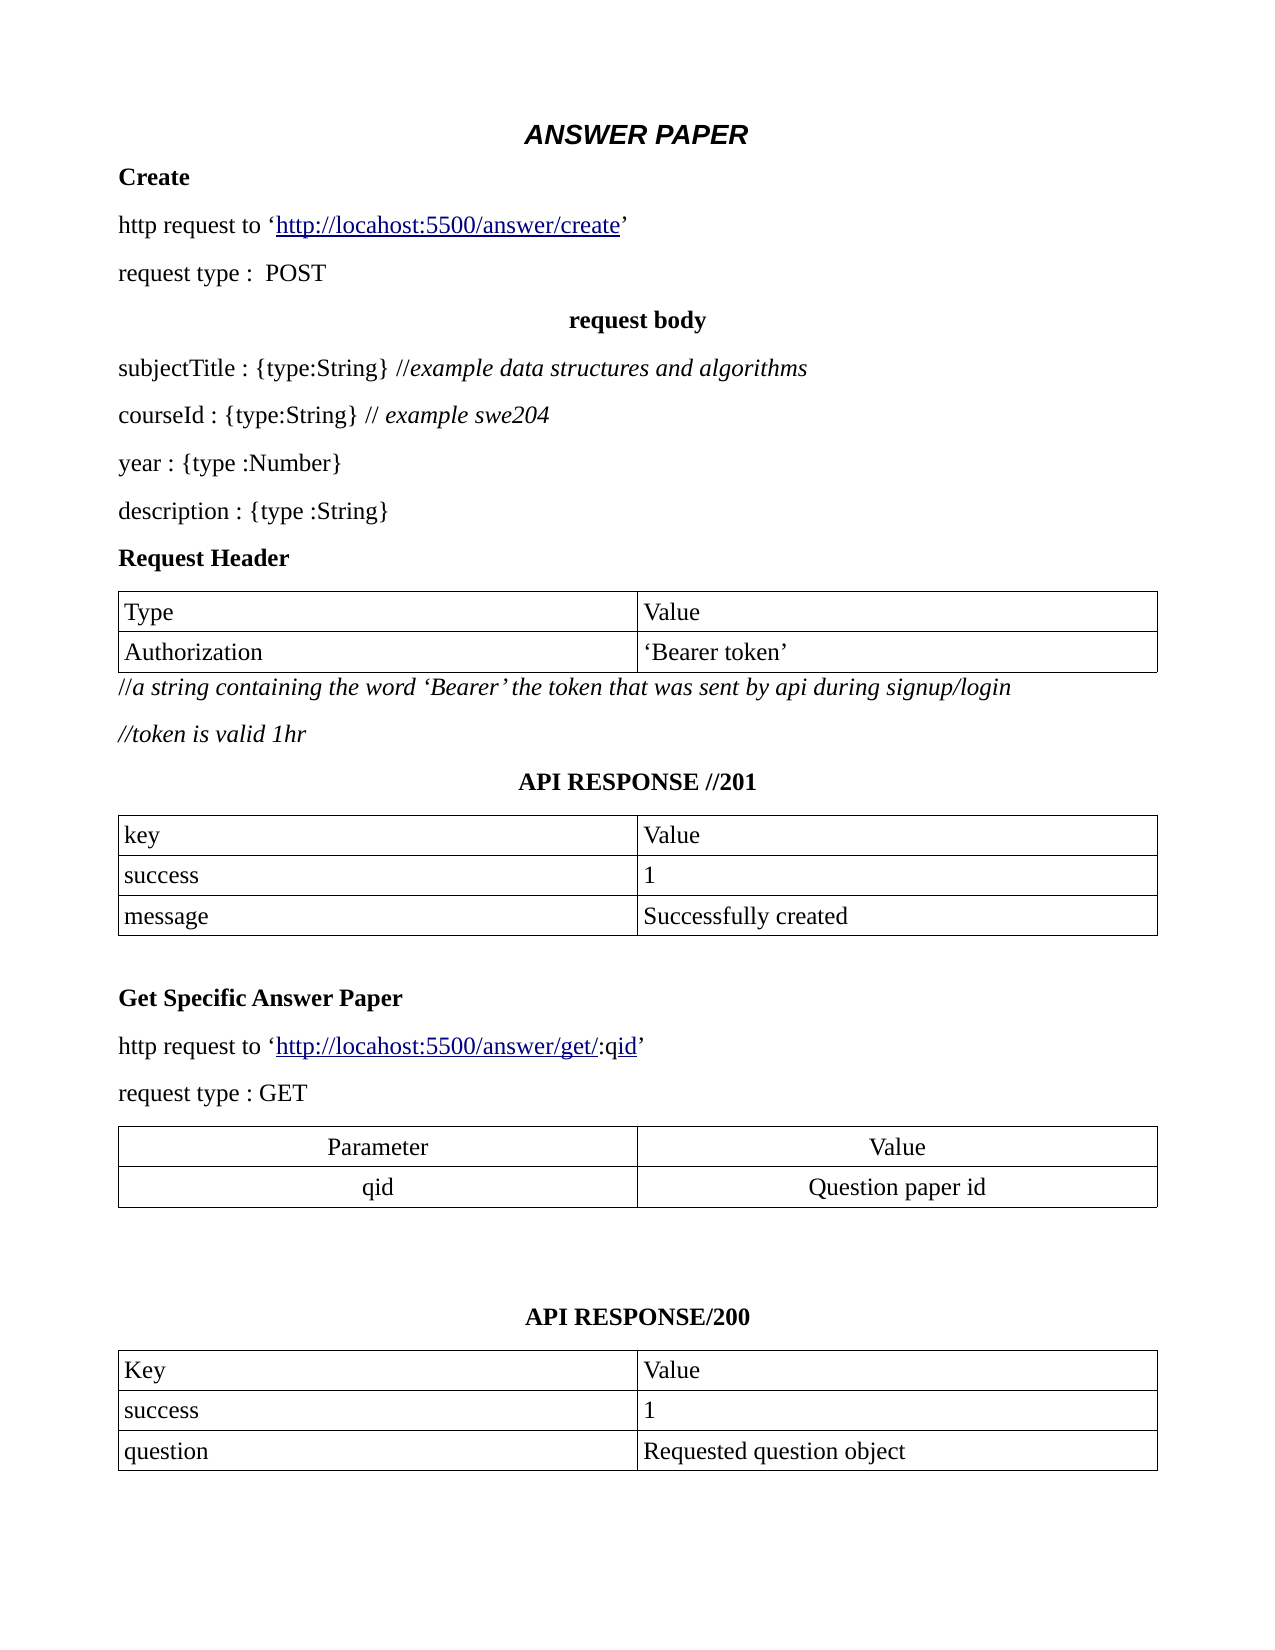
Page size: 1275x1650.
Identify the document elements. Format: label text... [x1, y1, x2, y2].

table_cell 1 [638, 1391, 1157, 1430]
table_cell 1 [638, 856, 1157, 895]
text request type : GET [118, 1078, 1157, 1107]
table_cell success [119, 1391, 637, 1430]
table_cell question [119, 1431, 637, 1470]
table_header Value [638, 592, 1157, 631]
table_cell qid [119, 1167, 637, 1207]
text //a string containing the word ‘Bearer’ the token that was sent by api during signup/login [118, 673, 1157, 700]
table_header key [119, 816, 637, 855]
table_cell Question paper id [638, 1167, 1157, 1207]
table_cell ‘Bearer token’ [638, 632, 1157, 672]
table_header Value [638, 1127, 1157, 1166]
table_cell Requested question object [638, 1431, 1157, 1470]
table_header Parameter [119, 1127, 637, 1166]
text Request Header [118, 543, 1157, 572]
text courseId : {type:String} // example swe204 [118, 401, 1157, 429]
text http request to ‘http://locahost:5500/answer/create’ [118, 210, 1157, 239]
table_header Type [119, 592, 637, 631]
text API RESPONSE //201 [118, 767, 1157, 796]
text API RESPONSE/200 [118, 1302, 1157, 1331]
table_header Value [638, 1351, 1157, 1390]
subtitle ANSWER PAPER [118, 118, 1157, 150]
text year : {type :Number} [118, 448, 1157, 477]
table_cell Authorization [119, 632, 637, 672]
text Create [118, 162, 1157, 191]
text //token is valid 1hr [118, 719, 1157, 748]
table_header Value [638, 816, 1157, 855]
table_cell Successfully created [638, 896, 1157, 935]
table_cell message [119, 896, 637, 935]
text request type : POST [118, 258, 1157, 286]
text Get Specific Answer Paper [118, 983, 1157, 1012]
text request body [118, 305, 1157, 334]
table_header Key [119, 1351, 637, 1390]
text http request to ‘http://locahost:5500/answer/get/:qid’ [118, 1031, 1157, 1059]
text description : {type :String} [118, 496, 1157, 524]
text subjectTitle : {type:String} //example data structures and algorithms [118, 353, 1157, 382]
table_cell success [119, 856, 637, 895]
